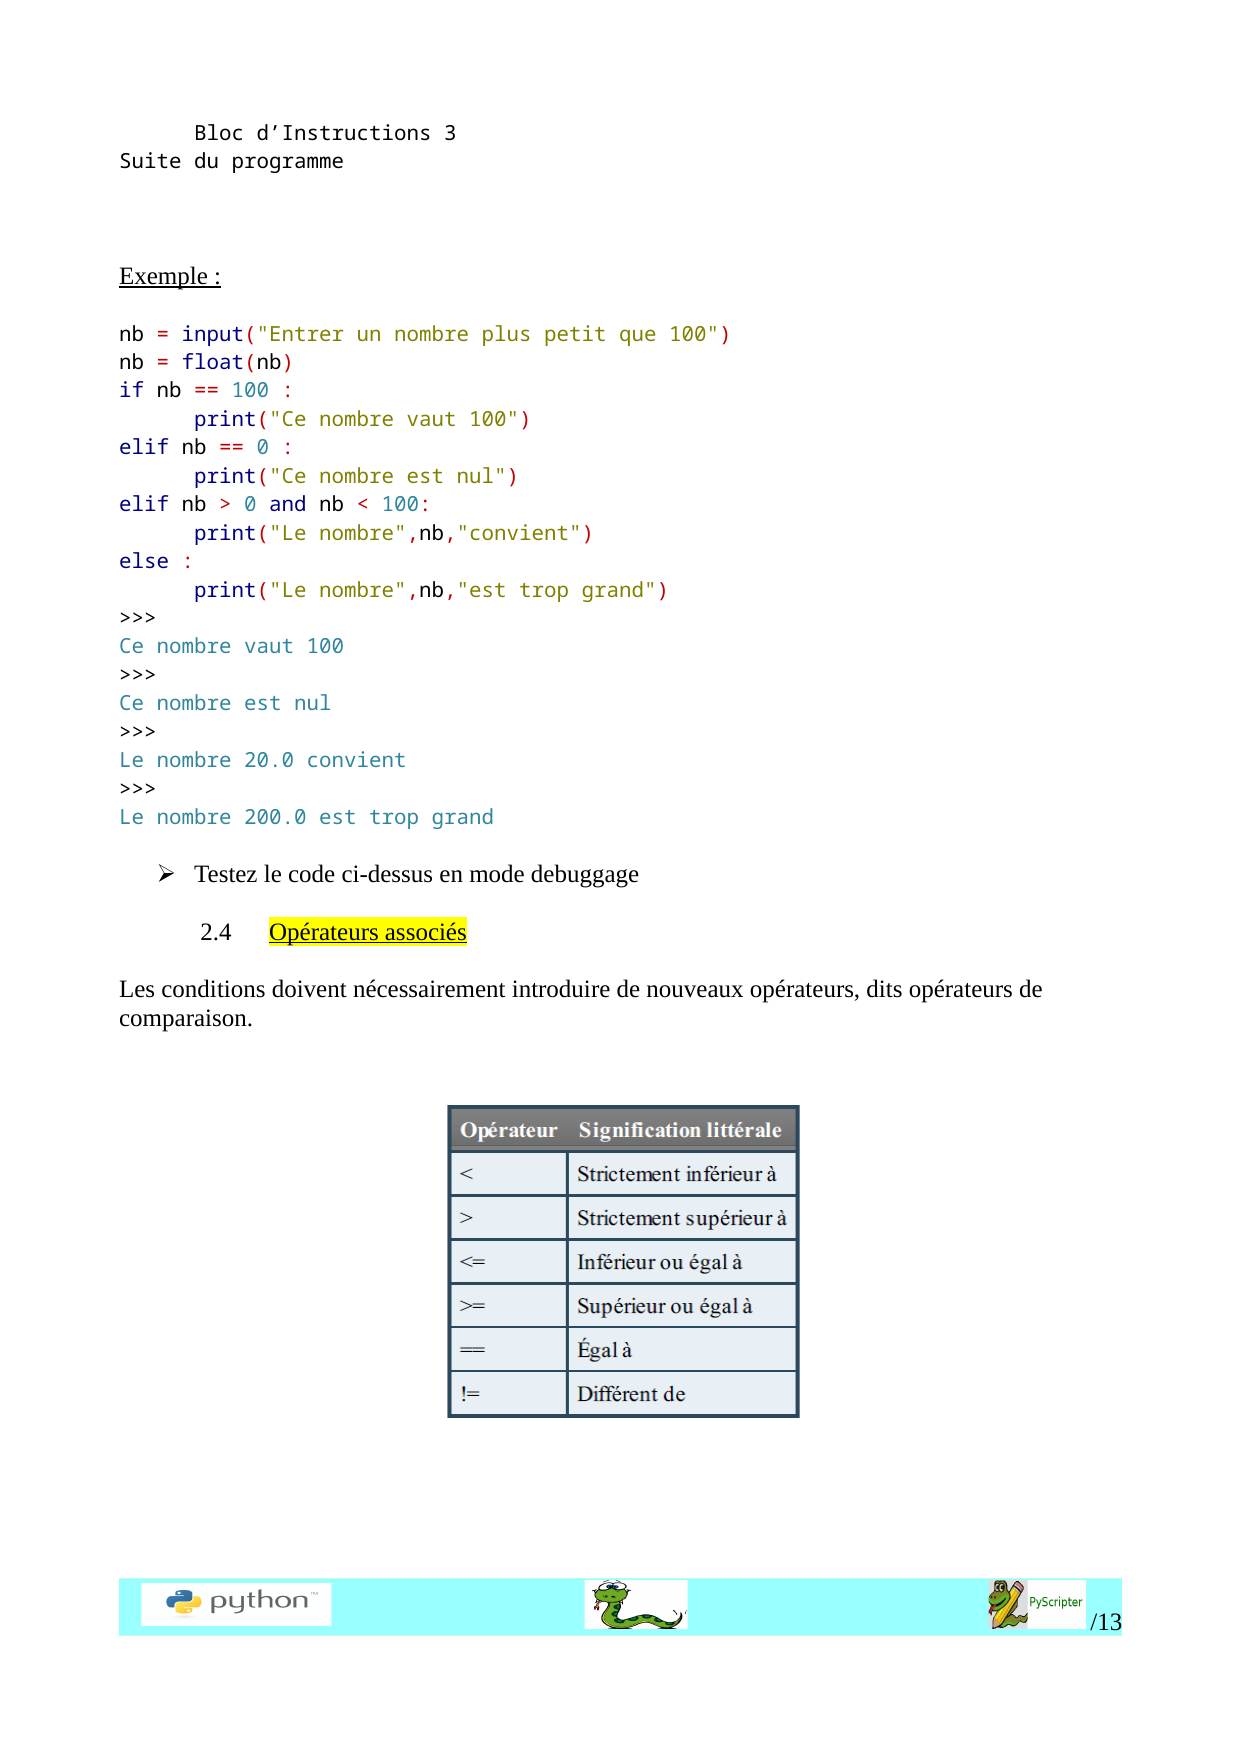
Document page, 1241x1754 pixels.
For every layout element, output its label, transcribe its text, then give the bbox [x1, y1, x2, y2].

text print("Ce nombre est nul") [119, 461, 1122, 489]
list Testez le code ci-dessus en mode debuggage [156, 859, 1122, 888]
text Suite du programme [119, 147, 1122, 175]
text >>> [119, 717, 1122, 745]
text nb = input("Entrer un nombre plus petit que 100") [119, 319, 1122, 347]
text Le nombre 200.0 est trop grand [119, 802, 1122, 831]
text Exemple : [119, 261, 1122, 290]
text elif nb > 0 and nb < 100: [119, 489, 1122, 518]
text print("Le nombre",nb,"est trop grand") [119, 575, 1122, 603]
text nb = float(nb) [119, 347, 1122, 376]
list Opérateurs associés [194, 917, 1122, 946]
text if nb == 100 : [119, 376, 1122, 404]
text Ce nombre est nul [119, 688, 1122, 717]
text elif nb == 0 : [119, 432, 1122, 461]
text Les conditions doivent nécessairement introduire de nouveaux opérateurs, dits opérateurs de comparaison. [119, 974, 1122, 1032]
picture [584, 1580, 688, 1629]
text >>> [119, 603, 1122, 632]
text else : [119, 546, 1122, 575]
text >>> [119, 774, 1122, 802]
text print("Ce nombre vaut 100") [119, 404, 1122, 432]
text Ce nombre vaut 100 [119, 632, 1122, 660]
picture [988, 1580, 1087, 1629]
text print("Le nombre",nb,"convient") [119, 518, 1122, 546]
text Bloc d’Instructions 3 [119, 118, 1122, 147]
text Le nombre 20.0 convient [119, 745, 1122, 774]
picture [141, 1583, 332, 1626]
text >>> [119, 660, 1122, 688]
